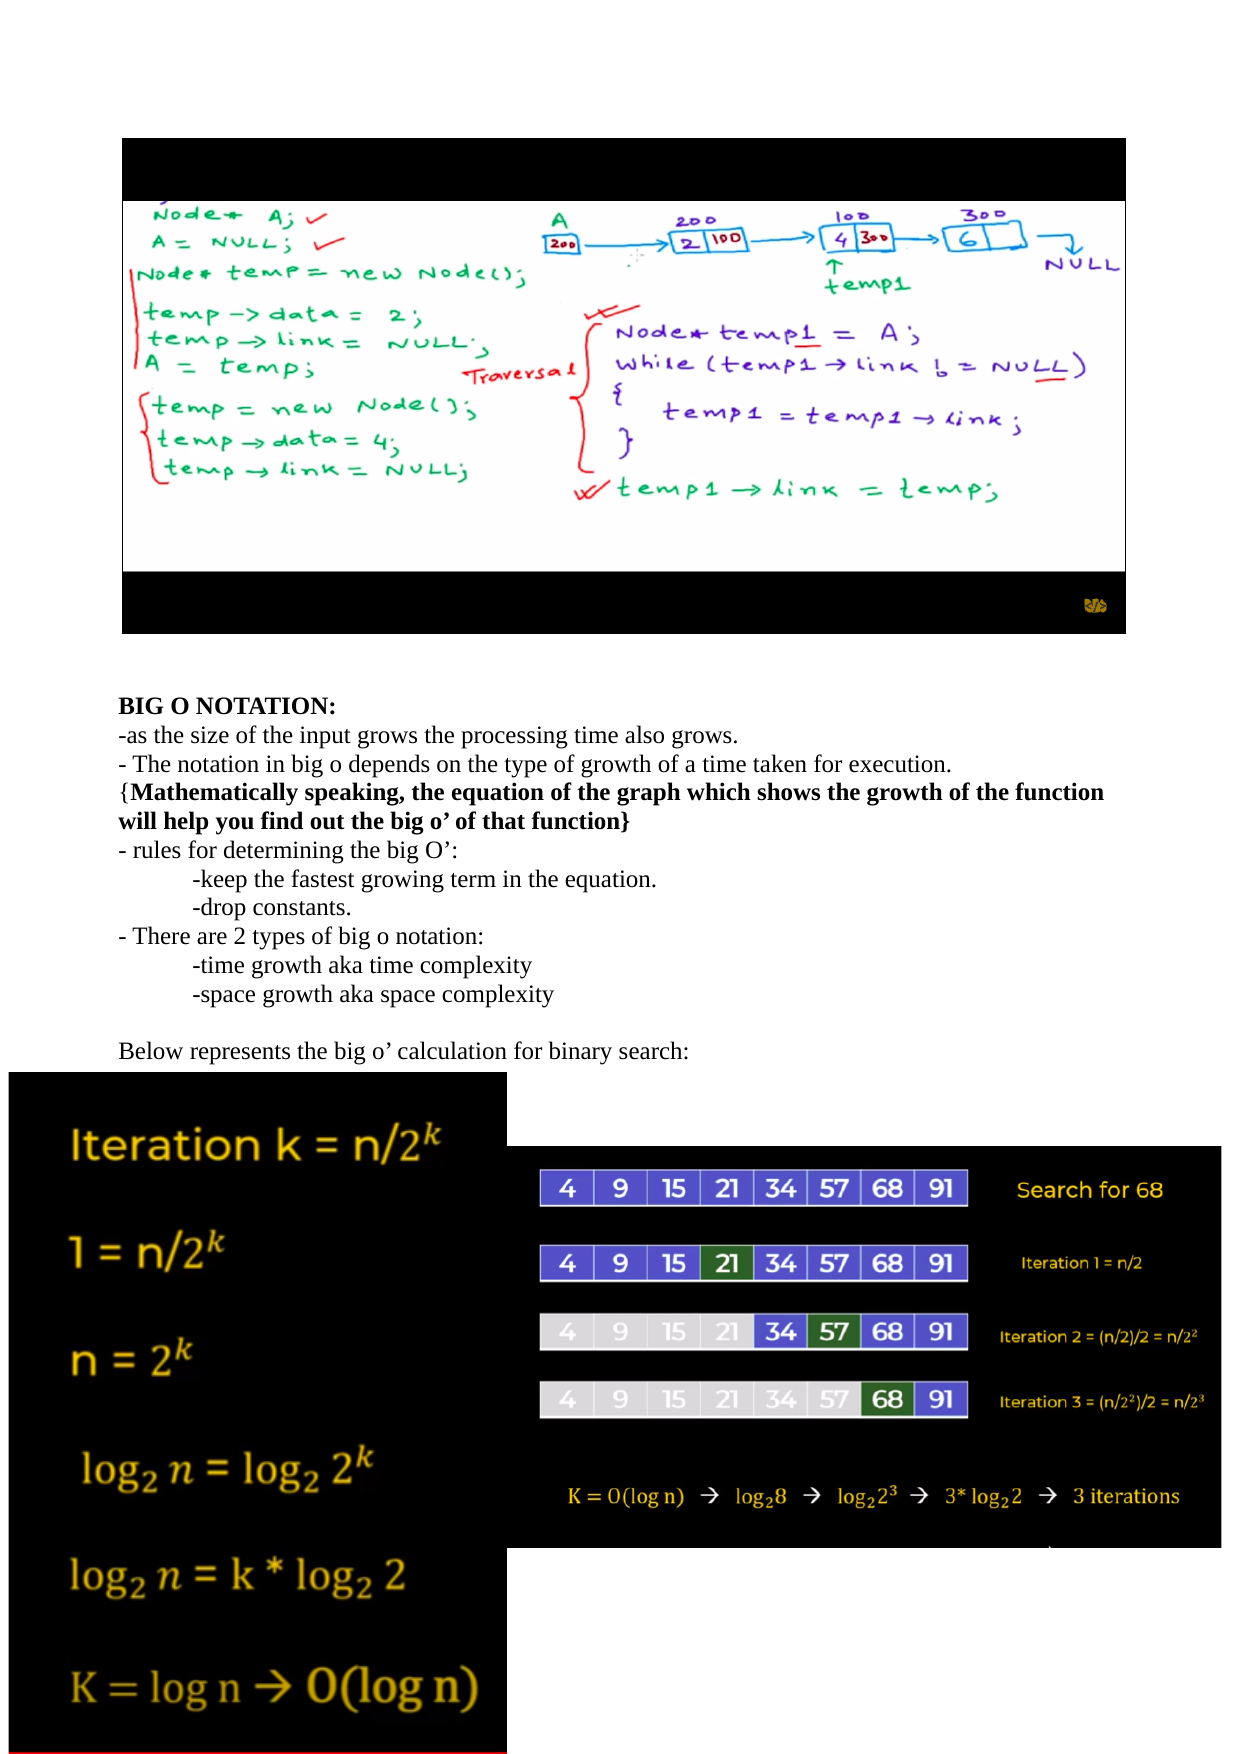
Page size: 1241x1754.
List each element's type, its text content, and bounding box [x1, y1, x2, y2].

text -keep the fastest growing term in the equation. [118, 864, 1122, 892]
text - rules for determining the big O’: [118, 835, 1122, 864]
text -drop constants. [118, 892, 1122, 921]
picture [8, 1072, 1222, 1754]
text - The notation in big o depends on the type of growth of a time taken for execution.{Mathematically speaking, the equation of the graph which shows the growth of the function will help you find out the big o’ of that function} [118, 749, 1122, 835]
text - There are 2 types of big o notation: [118, 921, 1122, 950]
text -as the size of the input grows the processing time also grows. [118, 720, 1122, 749]
text BIG O NOTATION: [118, 691, 1122, 720]
text Below represents the big o’ calculation for binary search: [118, 1036, 1122, 1065]
text -space growth aka space complexity [118, 979, 1122, 1007]
picture [122, 138, 1126, 634]
text -time growth aka time complexity [118, 950, 1122, 979]
